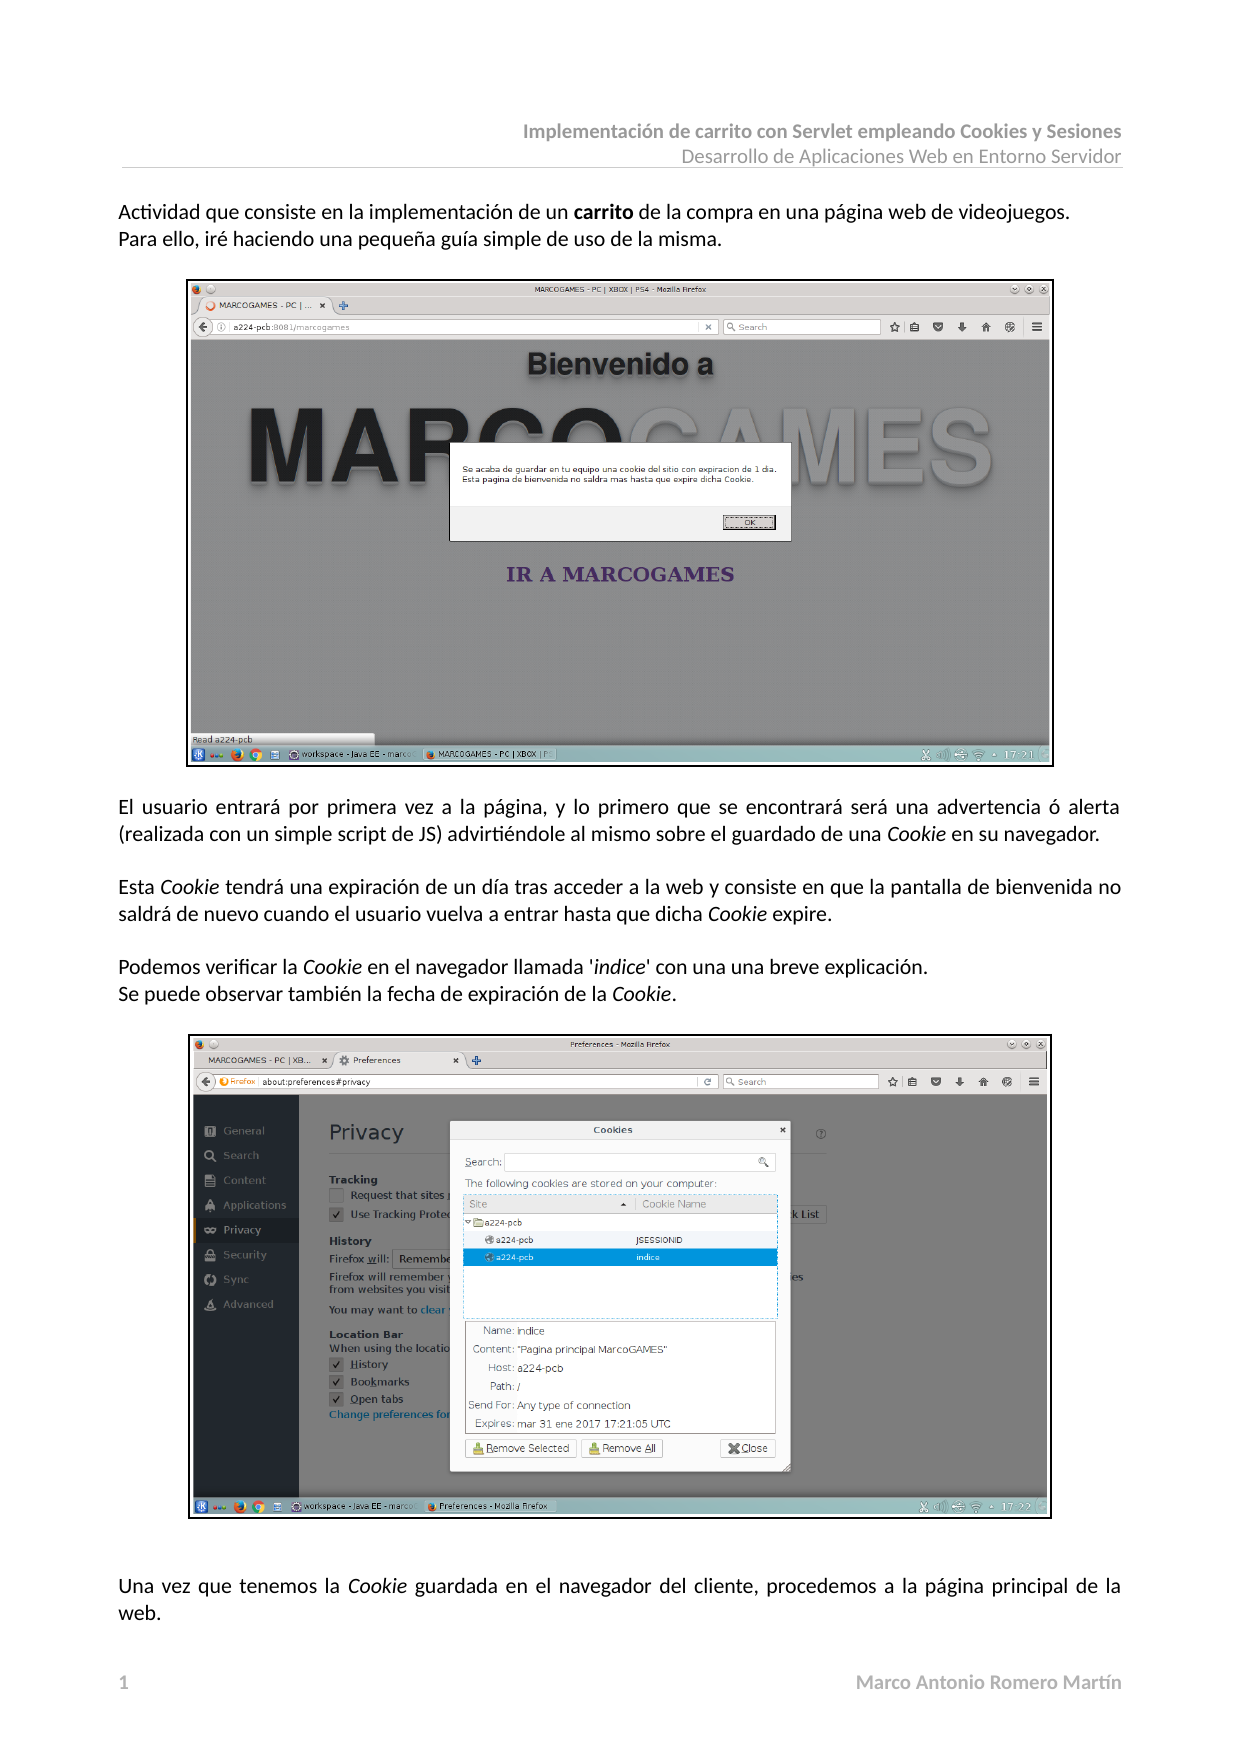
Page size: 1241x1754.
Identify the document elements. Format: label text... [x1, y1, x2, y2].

text Se puede observar también la fecha de expiración de la Cookie. [118, 980, 1122, 1007]
text Actividad que consiste en la implementación de un carrito de la compra en una página web de videojuegos. [118, 198, 1122, 225]
picture [190, 283, 1050, 762]
text Una vez que tenemos la Cookie guardada en el navegador del cliente, procedemos a la página principal de la web. [118, 1572, 1122, 1626]
text Podemos verificar la Cookie en el navegador llamada 'indice' con una una breve explicación. [118, 953, 1122, 980]
text Para ello, iré haciendo una pequeña guía simple de uso de la misma. [118, 225, 1122, 252]
picture [193, 1038, 1047, 1514]
text Esta Cookie tendrá una expiración de un día tras acceder a la web y consiste en que la pantalla de bienvenida no saldrá de nuevo cuando el usuario vuelva a entrar hasta que dicha Cookie expire. [118, 873, 1122, 927]
text El usuario entrará por primera vez a la página, y lo primero que se encontrará será una advertencia ó alerta (realizada con un simple script de JS) advirtiéndole al mismo sobre el guardado de una Cookie en su navegador. [118, 793, 1122, 847]
